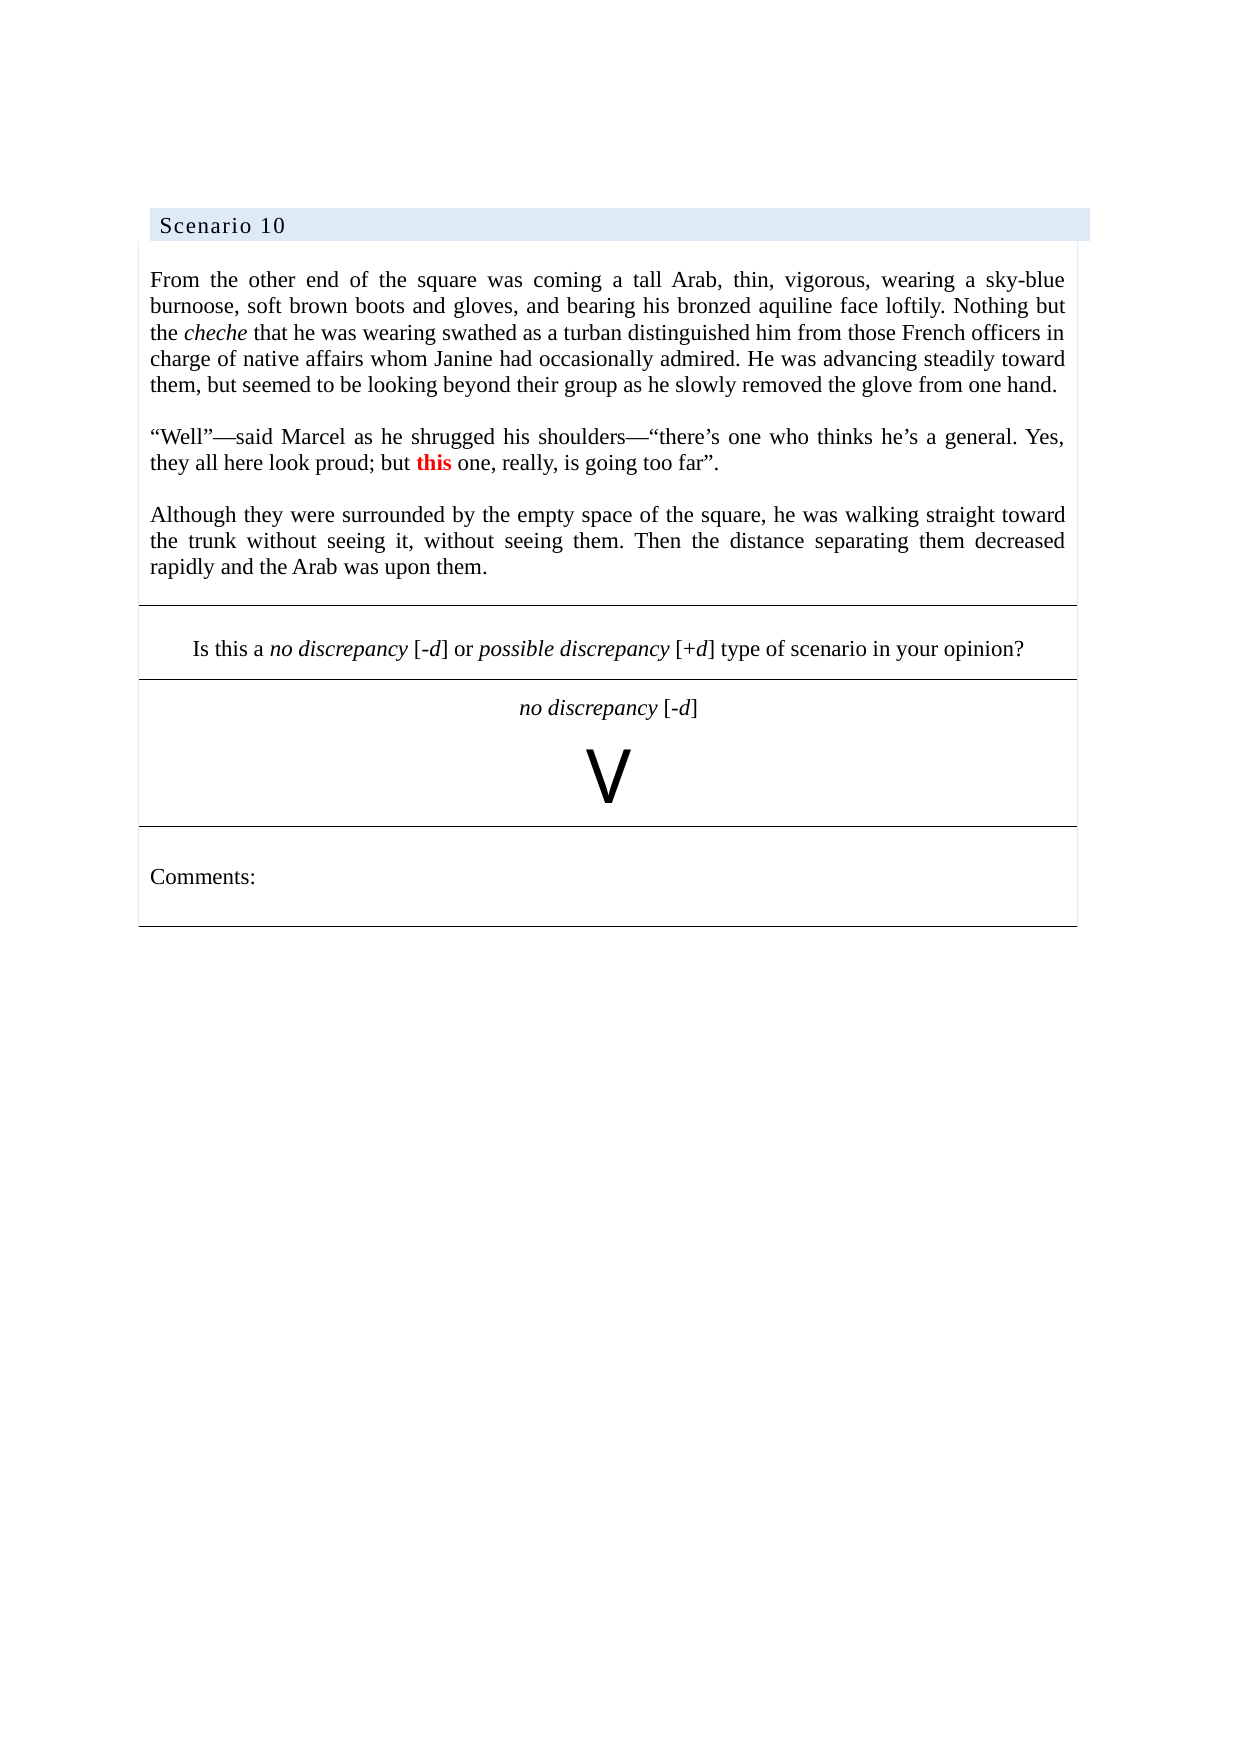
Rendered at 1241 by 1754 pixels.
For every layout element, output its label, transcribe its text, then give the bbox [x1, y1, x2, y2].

table_cell Comments: [139, 827, 1077, 926]
table_cell Is this a no discrepancy [-d] or possible discrepancy [+d] type of scenario in your opinion? [139, 606, 1077, 678]
table_cell V [139, 723, 1077, 826]
table_header From the other end of the square was coming a tall Arab, thin, vigorous, wearing a sky-blue burnoose, soft brown boots and gloves, and bearing his bronzed aquiline face loftily. Nothing but the cheche that he was wearing swathed as a turban distinguished him from those French officers in charge of native affairs whom Janine had occasionally admired. He was advancing steadily toward them, but seemed to be looking beyond their group as he slowly removed the glove from one hand. “Well”—said Marcel as he shrugged his shoulders—“there’s one who thinks he’s a general. Yes, they all here look proud; but this one, really, is going too far”. Although they were surrounded by the empty space of the square, he was walking straight toward the trunk without seeing it, without seeing them. Then the distance separating them decreased rapidly and the Arab was upon them. [139, 241, 1077, 605]
table_cell no discrepancy [-d] [139, 680, 1077, 723]
subtitle Scenario 10 [151, 210, 1089, 240]
